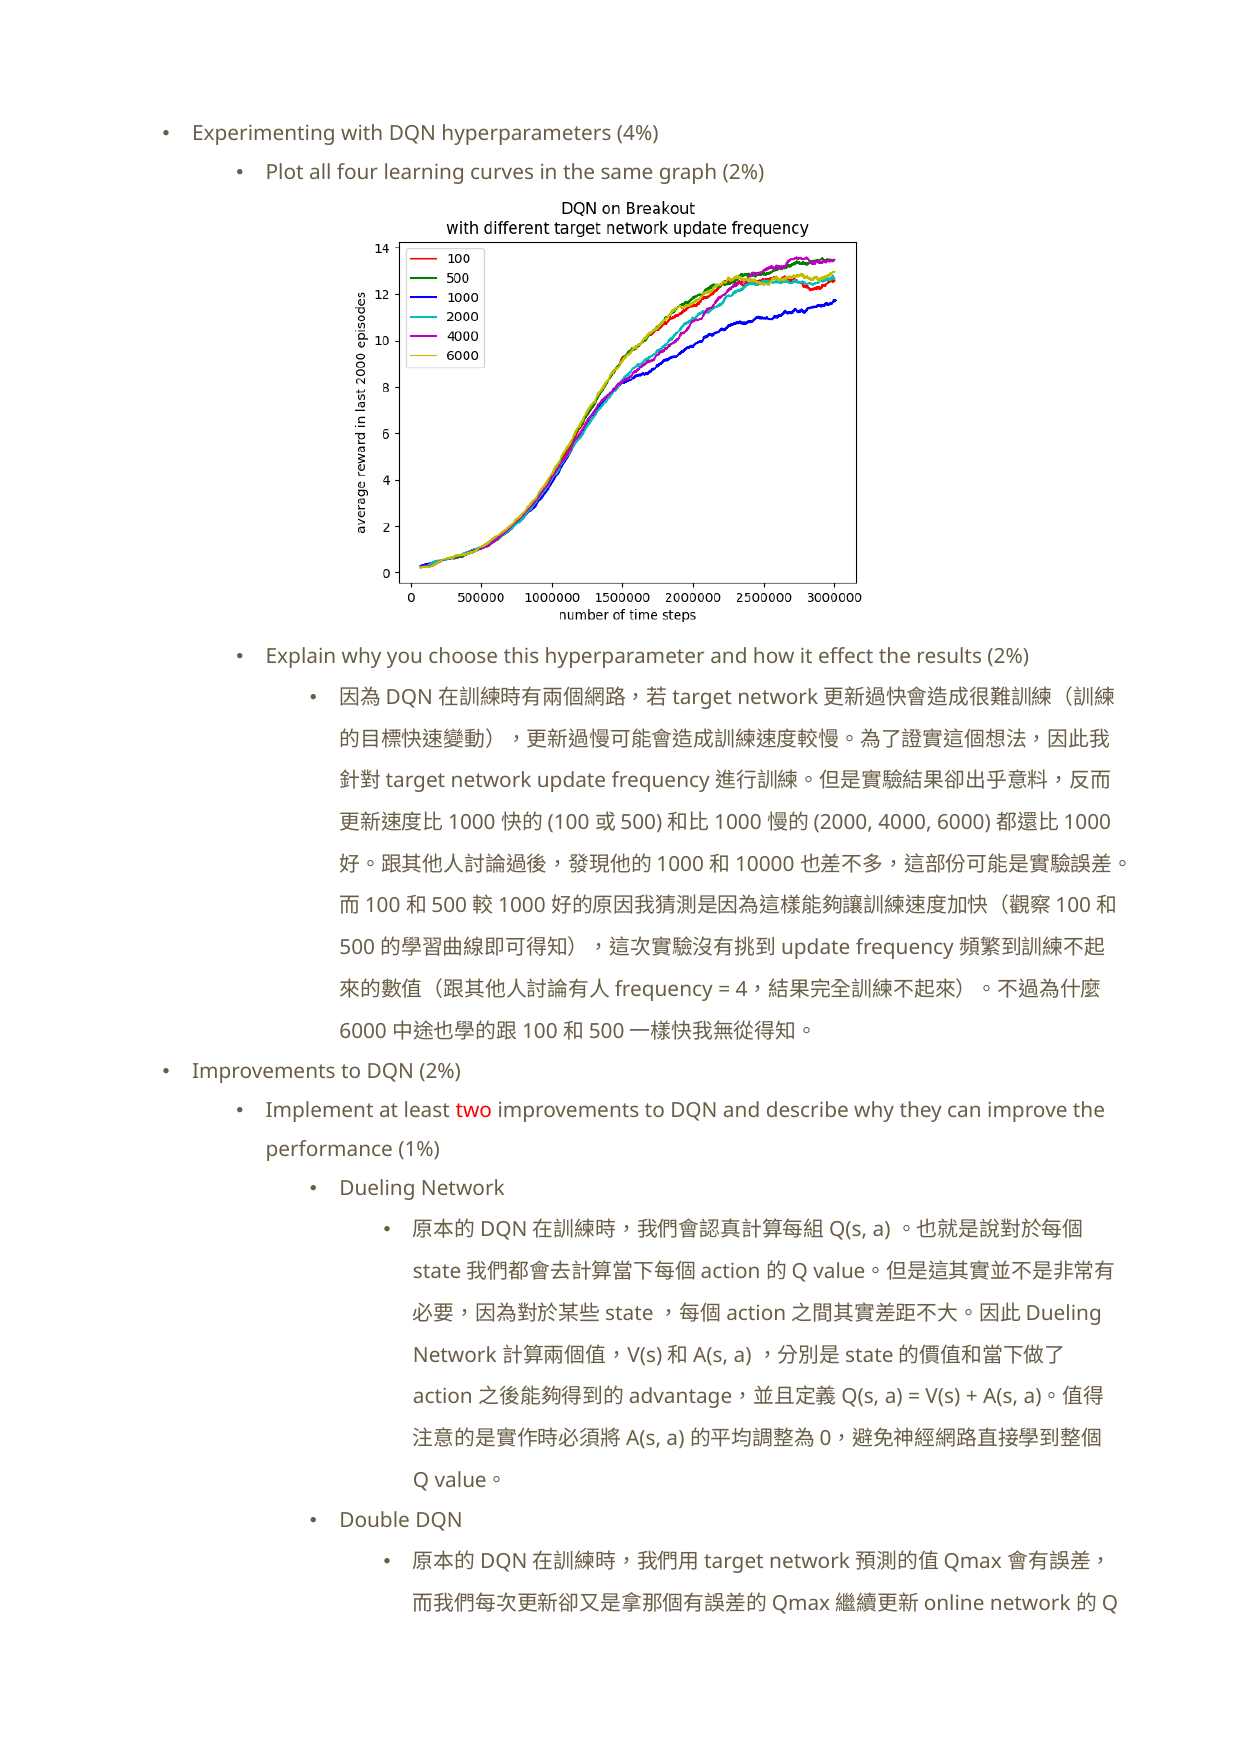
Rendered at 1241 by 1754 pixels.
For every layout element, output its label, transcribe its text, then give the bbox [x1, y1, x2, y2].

list 原本的 DQN 在訓練時，我們會認真計算每組 Q(s, a) 。也就是說對於每個 state 我們都會去計算當下每個 action 的 Q value。但是這其實並不是非常有必要，因為對於某些 state ，每個 action 之間其實差距不大。因此 Dueling Network 計算兩個值，V(s) 和 A(s, a) ，分別是 state 的價值和當下做了 action 之後能夠得到的 advantage，並且定義 Q(s, a) = V(s) + A(s, a)。值得注意的是實作時必須將 A(s, a) 的平均調整為 0，避免神經網路直接學到整個 Q value。 [383, 1212, 1122, 1493]
list Dueling Network [309, 1173, 1122, 1202]
picture [326, 188, 915, 631]
list Implement at least two improvements to DQN and describe why they can improve the performance (1%) [236, 1095, 1122, 1163]
list 因為 DQN 在訓練時有兩個網路，若 target network 更新過快會造成很難訓練（訓練的目標快速變動），更新過慢可能會造成訓練速度較慢。為了證實這個想法，因此我針對 target network update frequency 進行訓練。但是實驗結果卻出乎意料，反而更新速度比 1000 快的 (100 或 500) 和比 1000 慢的 (2000, 4000, 6000) 都還比 1000好。跟其他人討論過後，發現他的 1000 和 10000 也差不多，這部份可能是實驗誤差。而 100 和 500 較 1000 好的原因我猜測是因為這樣能夠讓訓練速度加快（觀察100 和 500 的學習曲線即可得知），這次實驗沒有挑到 update frequency 頻繁到訓練不起來的數值（跟其他人討論有人 frequency = 4，結果完全訓練不起來）。不過為什麼 6000 中途也學的跟 100 和 500 一樣快我無從得知。 [309, 680, 1122, 1044]
list 原本的 DQN 在訓練時，我們用 target network 預測的值 Qmax 會有誤差，而我們每次更新卻又是拿那個有誤差的 Qmax 繼續更新 online network 的 Q [383, 1544, 1122, 1616]
list Plot all four learning curves in the same graph (2%) [236, 157, 1122, 186]
list Double DQN [309, 1505, 1122, 1533]
list Explain why you choose this hyperparameter and how it effect the results (2%) [236, 196, 1122, 669]
list Experimenting with DQN hyperparameters (4%) [162, 118, 1122, 147]
list Improvements to DQN (2%) [162, 1056, 1122, 1084]
